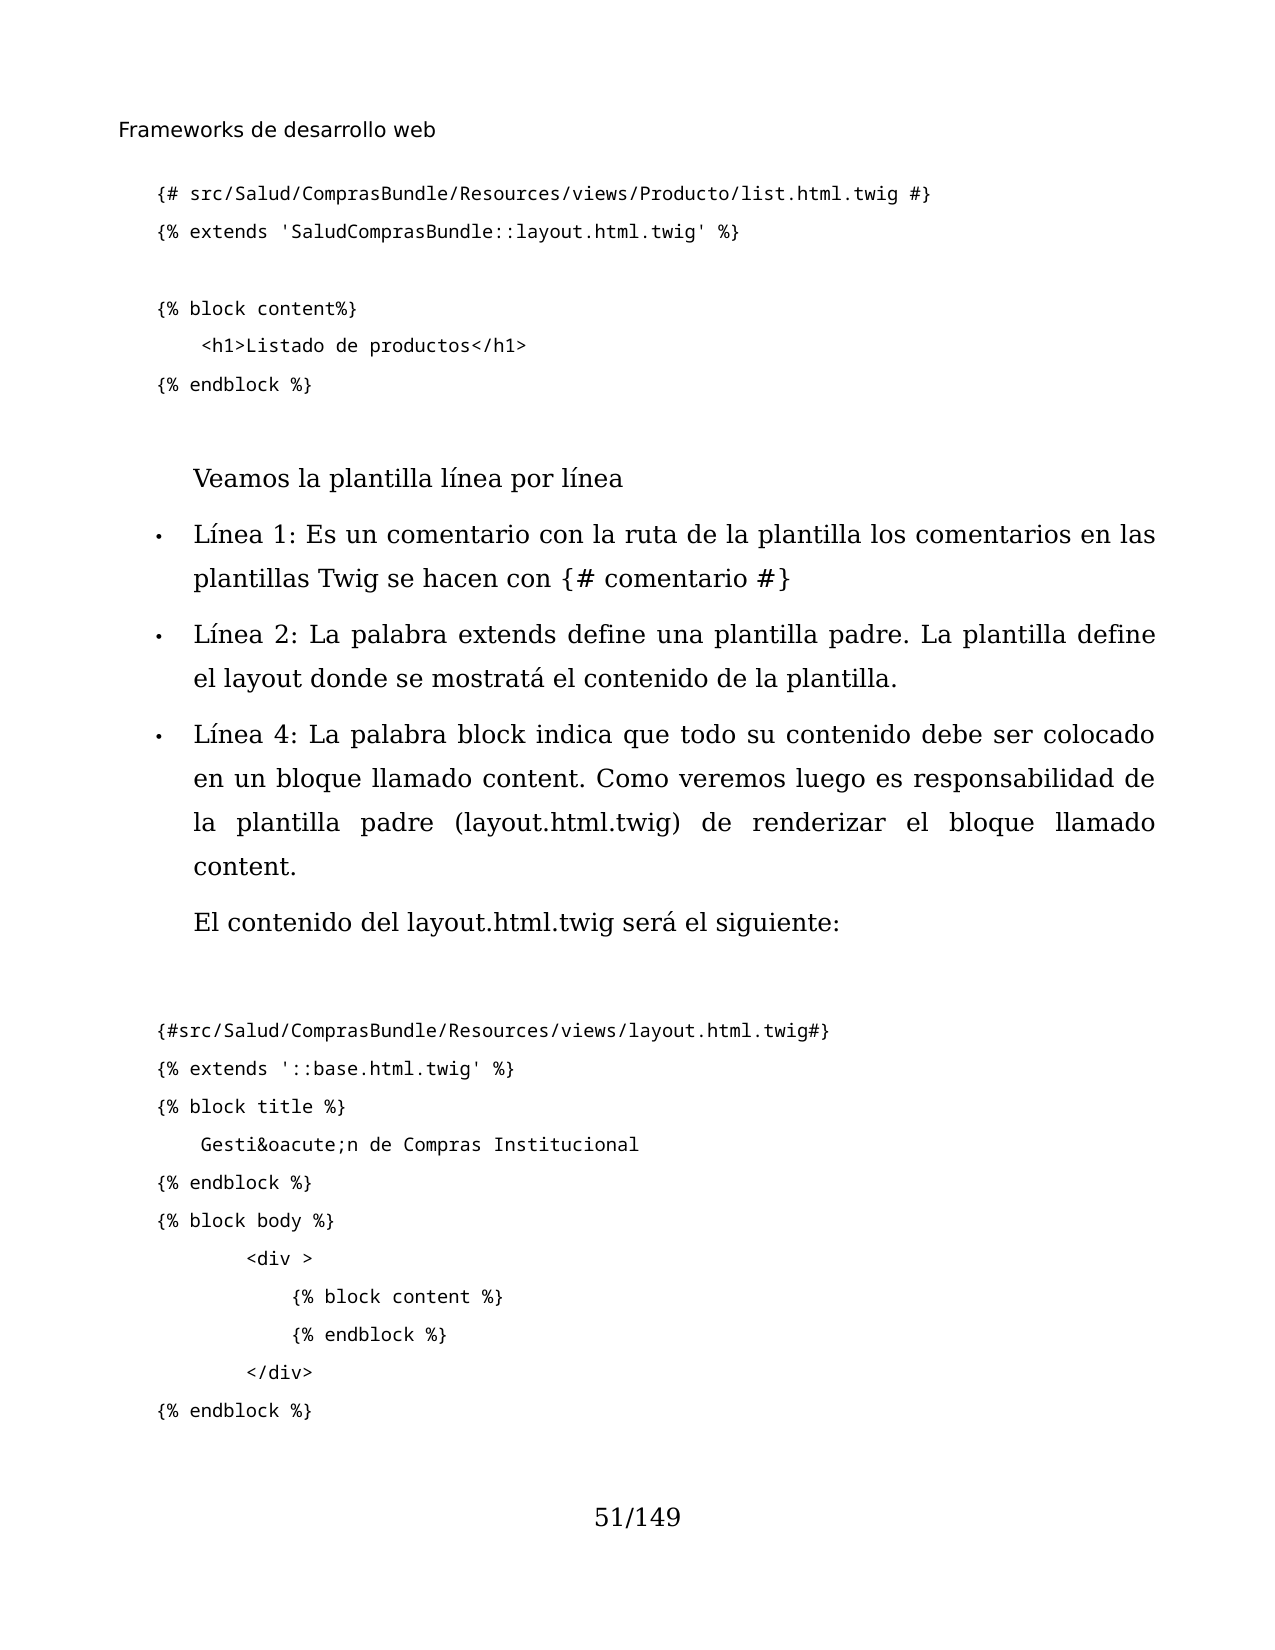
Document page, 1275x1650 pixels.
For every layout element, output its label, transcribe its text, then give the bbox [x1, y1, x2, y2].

text <h1>Listado de productos</h1> [118, 333, 1157, 358]
text {% block title %} [118, 1093, 1157, 1119]
text {% block content%} [118, 295, 1157, 320]
list Línea 1: Es un comentario con la ruta de la plantilla los comentarios en las plantillas Twig se hacen con {# comentario #} [156, 521, 1157, 594]
text <div > [118, 1245, 1157, 1271]
text {% extends '::base.html.twig' %} [118, 1055, 1157, 1081]
list Línea 2: La palabra extends define una plantilla padre. La plantilla define el layout donde se mostratá el contenido de la plantilla. [156, 621, 1157, 694]
text </div> [118, 1359, 1157, 1385]
text {% endblock %} [118, 1397, 1157, 1423]
text {#src/Salud/ComprasBundle/Resources/views/layout.html.twig#} [118, 1017, 1157, 1043]
text {% endblock %} [118, 371, 1157, 396]
text {% block body %} [118, 1207, 1157, 1233]
text Gesti&oacute;n de Compras Institucional [118, 1131, 1157, 1157]
text {% extends 'SaludComprasBundle::layout.html.twig' %} [118, 219, 1157, 244]
text {% endblock %} [118, 1169, 1157, 1195]
text El contenido del layout.html.twig será el siguiente: [118, 908, 1157, 937]
text {% endblock %} [118, 1321, 1157, 1347]
text Veamos la plantilla línea por línea [118, 464, 1157, 494]
list Línea 4: La palabra block indica que todo su contenido debe ser colocado en un bloque llamado content. Como veremos luego es responsabilidad de la plantilla padre (layout.html.twig) de renderizar el bloque llamado content. [156, 721, 1157, 881]
text {# src/Salud/ComprasBundle/Resources/views/Producto/list.html.twig #} [118, 181, 1157, 206]
text {% block content %} [118, 1283, 1157, 1309]
